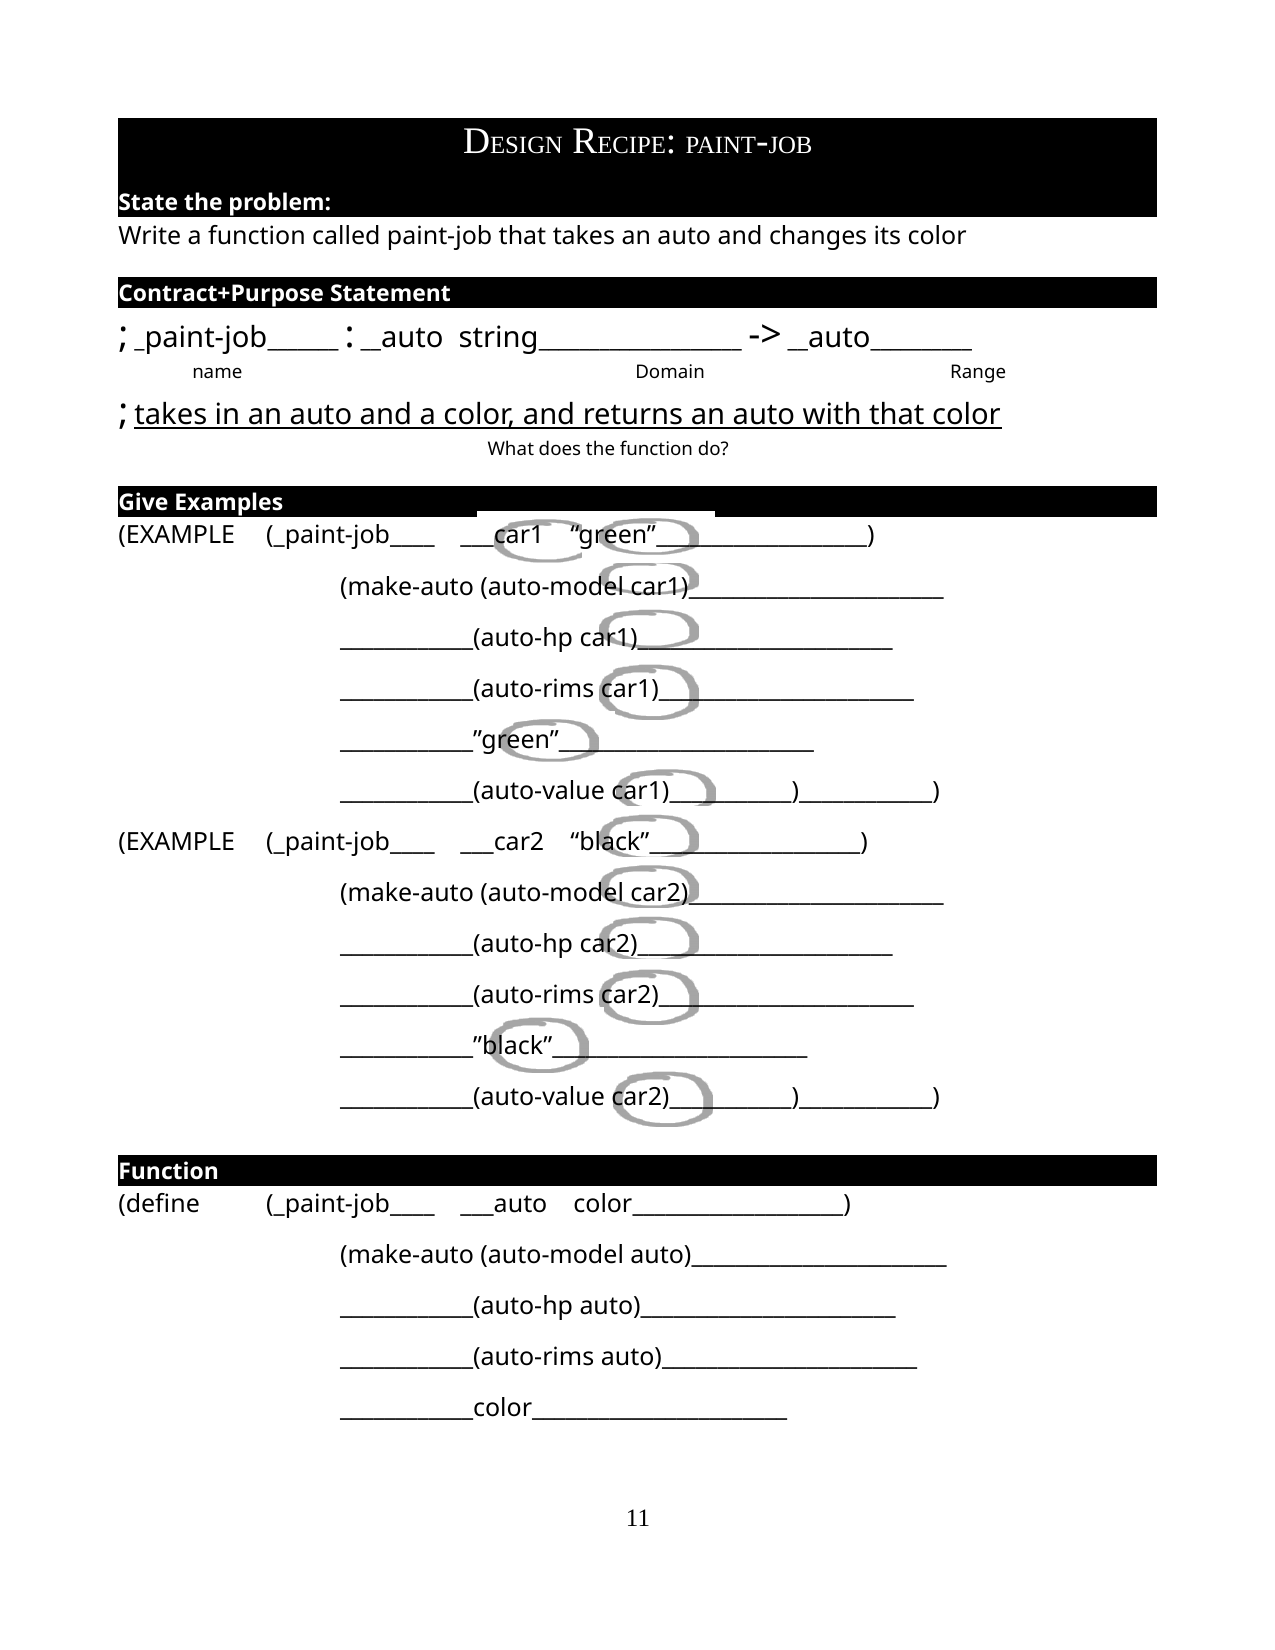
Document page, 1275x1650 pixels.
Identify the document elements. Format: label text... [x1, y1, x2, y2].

picture [583, 807, 714, 857]
text (make-auto (auto-model car2)_______________________ [118, 874, 582, 908]
picture [583, 688, 591, 695]
text (EXAMPLE (_paint-job____ ___car2 “black”___________________) [118, 823, 582, 857]
subtitle Design Recipe: paint-job [118, 118, 1157, 161]
text (make-auto (auto-model car2)_______________________ [715, 874, 1157, 908]
text (make-auto (auto-model auto)_______________________ [118, 1237, 1157, 1271]
text (make-auto (auto-model car1)_______________________ [715, 568, 1157, 602]
text ; _paint-job_______ : __auto string____________________ -> __auto__________ [118, 308, 1157, 359]
text (EXAMPLE (_paint-job____ ___car2 “black”___________________) [715, 823, 1157, 857]
text ____________(auto-hp car2)_______________________ [118, 926, 582, 959]
text (make-auto (auto-model car1)_______________________ [118, 568, 582, 602]
text ; takes in an auto and a color, and returns an auto with that color [118, 384, 1157, 435]
text ____________(auto-rims car1)_______________________ [118, 670, 582, 704]
text ____________(auto-rims car2)_______________________ [715, 977, 1157, 1011]
text ____________(auto-value car2)___________)____________) [118, 1079, 596, 1113]
picture [583, 656, 714, 731]
picture [583, 563, 714, 601]
subtitle Give Examples [118, 486, 1157, 517]
text ____________color_______________________ [118, 1390, 1157, 1424]
text (define (_paint-job____ ___auto color___________________) [118, 1186, 1157, 1220]
text ____________(auto-hp car1)_______________________ [118, 619, 582, 653]
picture [583, 909, 714, 959]
text ____________(auto-hp car1)_______________________ [715, 619, 1157, 653]
text ____________(auto-value car2)___________)____________) [729, 1079, 1157, 1113]
text ____________(auto-hp auto)_______________________ [118, 1288, 1157, 1322]
picture [483, 746, 492, 752]
text ____________(auto-hp car2)_______________________ [715, 926, 1157, 959]
text (EXAMPLE (_paint-job____ ___car1 “green”___________________) [118, 517, 477, 551]
picture [473, 1009, 603, 1084]
picture [600, 762, 731, 821]
text ____________”green”_______________________ [615, 721, 1157, 755]
picture [483, 712, 614, 770]
text (EXAMPLE (_paint-job____ ___car1 “green”___________________) [715, 517, 1157, 551]
text ____________(auto-rims car1)_______________________ [715, 670, 1157, 704]
picture [485, 736, 492, 746]
picture [597, 1062, 728, 1138]
text ____________”black”_______________________ [118, 1028, 471, 1062]
subtitle Contract+Purpose Statement [118, 277, 1157, 308]
picture [583, 512, 714, 562]
text What does the function do? [118, 435, 1157, 461]
subtitle State the problem: [118, 186, 1157, 217]
text Write a function called paint-job that takes an auto and changes its color [118, 217, 1157, 252]
picture [583, 531, 589, 541]
text ____________(auto-value car1)___________)____________) [732, 772, 1157, 806]
subtitle Function [118, 1155, 1157, 1186]
picture [478, 512, 582, 571]
text ____________(auto-rims car2)_______________________ [118, 977, 582, 1011]
picture [583, 994, 591, 1001]
text ____________”black”_______________________ [604, 1028, 1157, 1062]
text ____________(auto-value car1)___________)____________) [118, 772, 599, 806]
text ____________”green”_______________________ [118, 721, 482, 755]
picture [583, 603, 714, 654]
text name Domain Range [118, 359, 1157, 384]
picture [583, 838, 591, 848]
picture [583, 858, 714, 908]
text ____________(auto-rims auto)_______________________ [118, 1339, 1157, 1373]
picture [583, 960, 714, 1036]
